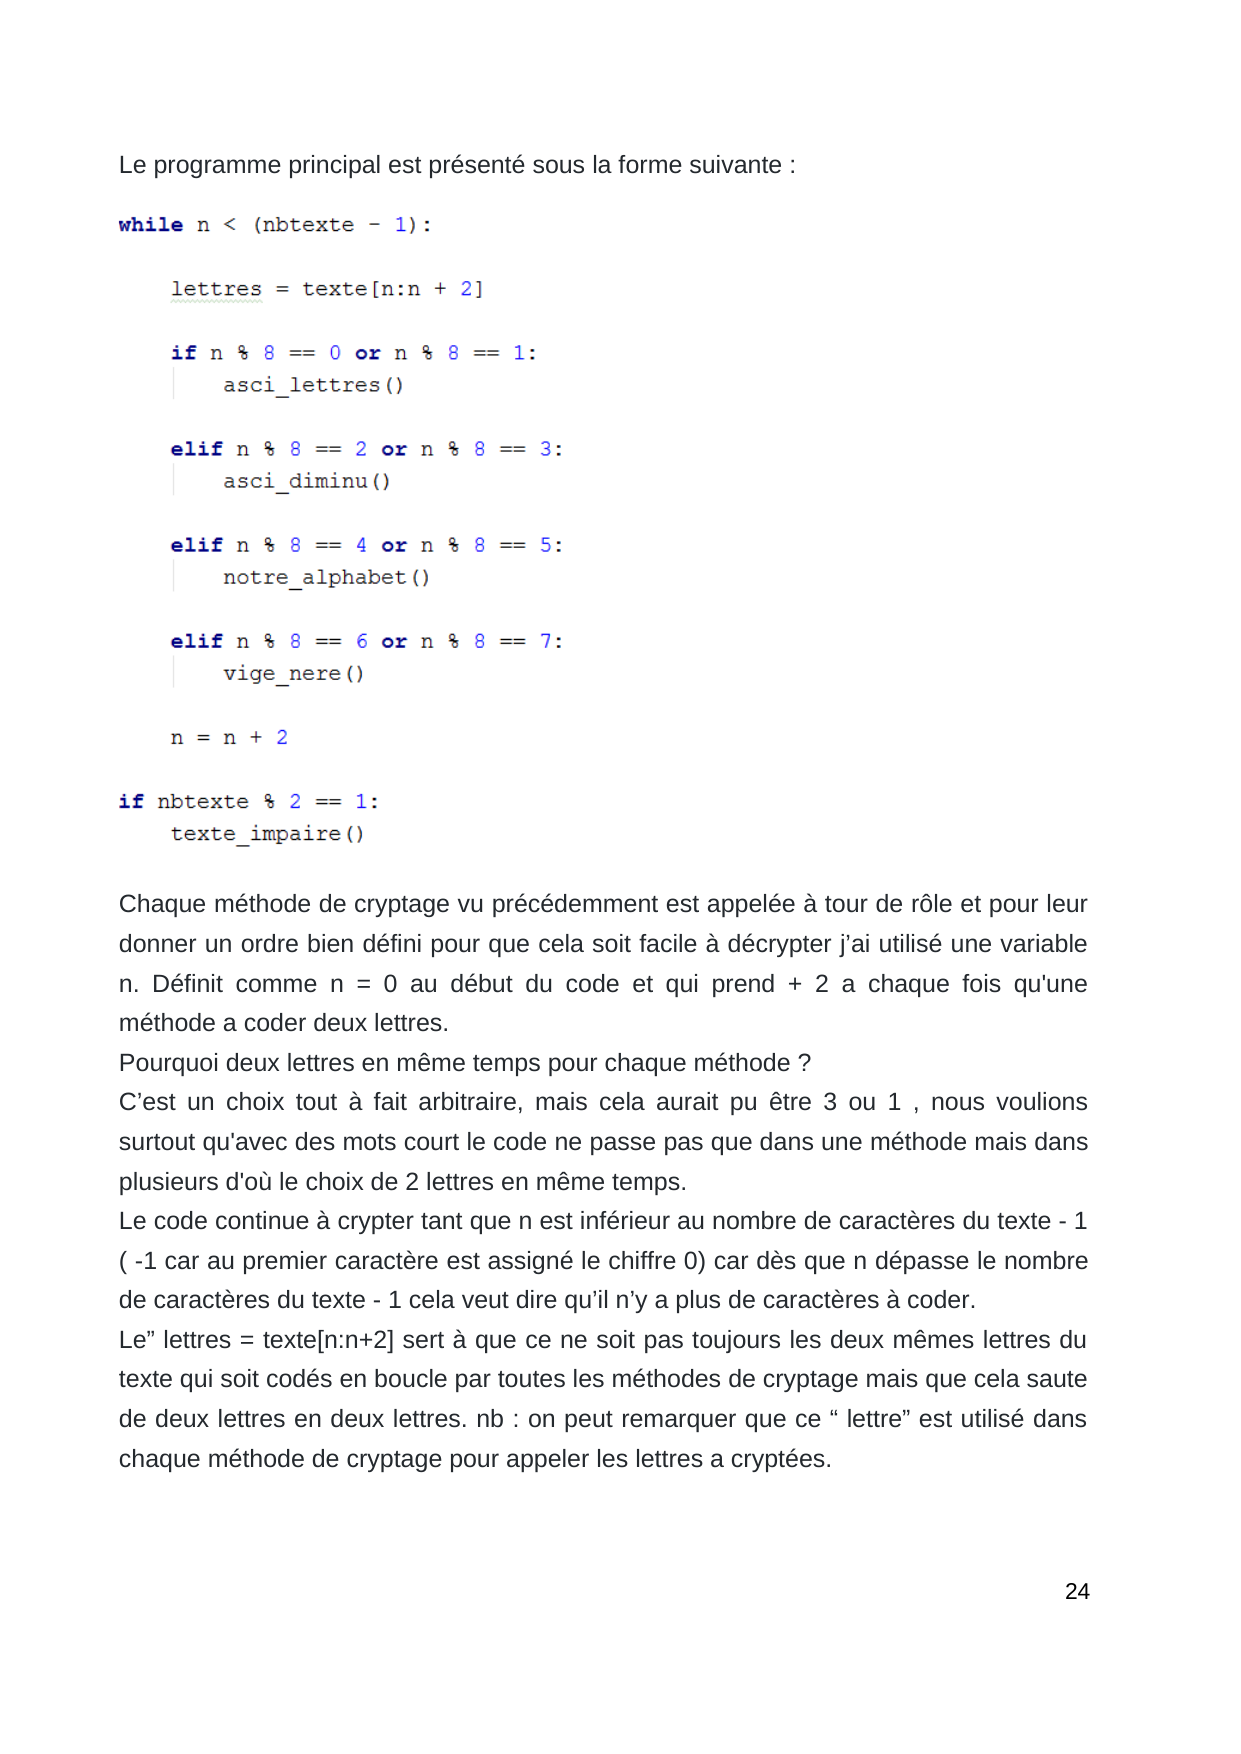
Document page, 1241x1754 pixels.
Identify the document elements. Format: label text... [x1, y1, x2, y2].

text Le code continue à crypter tant que n est inférieur au nombre de caractères du texte - 1 ( -1 car au premier caractère est assigné le chiffre 0) car dès que n dépasse le nombre de caractères du texte - 1 cela veut dire qu’il n’y a plus de caractères à coder. [119, 1206, 1090, 1314]
picture [118, 189, 593, 880]
text Pourquoi deux lettres en même temps pour chaque méthode ? [119, 1048, 1090, 1076]
text Le programme principal est présenté sous la forme suivante : [119, 150, 1090, 179]
text Le” lettres = texte[n:n+2] sert à que ce ne soit pas toujours les deux mêmes lettres du texte qui soit codés en boucle par toutes les méthodes de cryptage mais que cela saute de deux lettres en deux lettres. nb : on peut remarquer que ce “ lettre” est utilisé dans chaque méthode de cryptage pour appeler les lettres a cryptées. [119, 1325, 1090, 1472]
text Chaque méthode de cryptage vu précédemment est appelée à tour de rôle et pour leur donner un ordre bien défini pour que cela soit facile à décrypter j’ai utilisé une variable n. Définit comme n = 0 au début du code et qui prend + 2 a chaque fois qu'une méthode a coder deux lettres. [119, 889, 1090, 1037]
text C’est un choix tout à fait arbitraire, mais cela aurait pu être 3 ou 1 , nous voulions surtout qu'avec des mots court le code ne passe pas que dans une méthode mais dans plusieurs d'où le choix de 2 lettres en même temps. [119, 1087, 1090, 1195]
